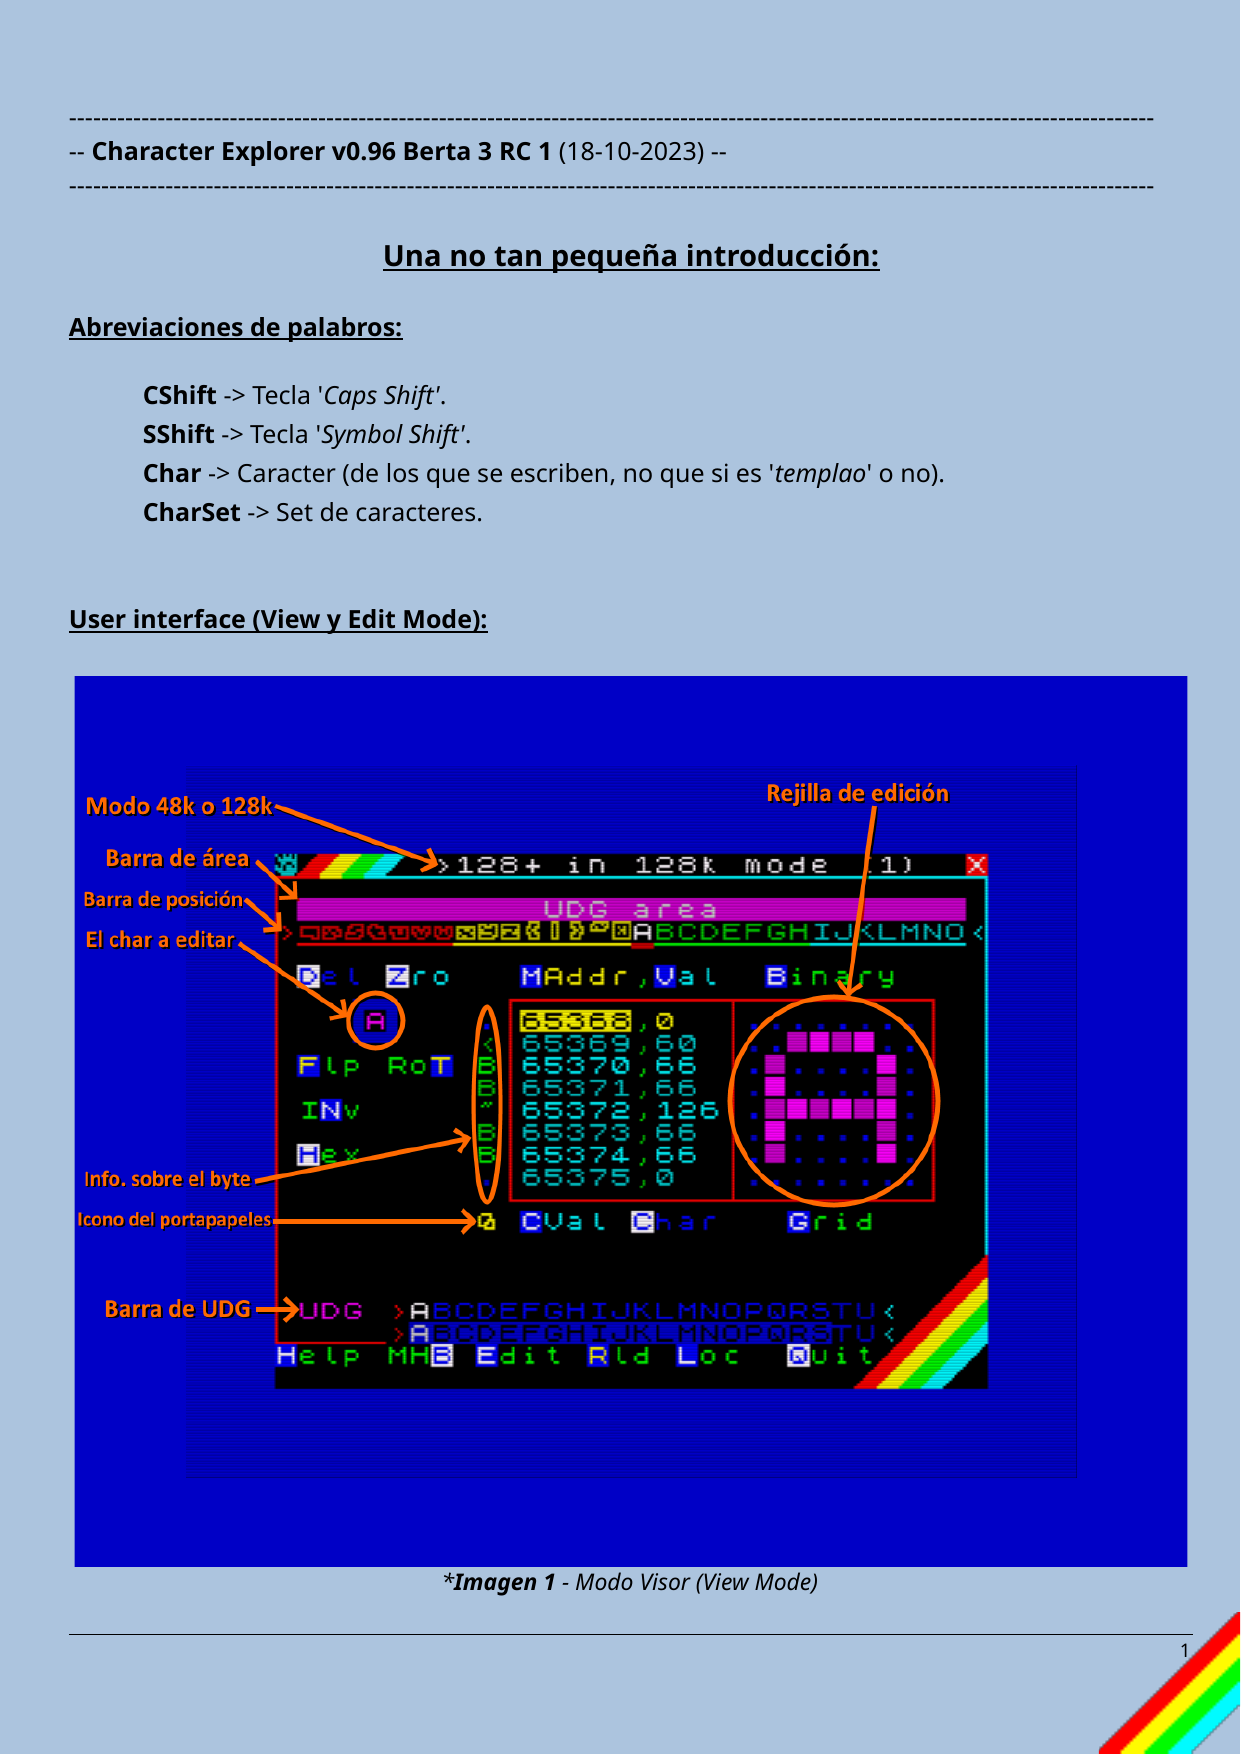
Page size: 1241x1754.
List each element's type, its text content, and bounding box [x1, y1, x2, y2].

text Char -> Caracter (de los que se escriben, no que si es 'templao' o no). [69, 456, 1193, 490]
text CharSet -> Set de caracteres. [69, 495, 1193, 529]
text SShift -> Tecla 'Symbol Shift'. [69, 416, 1193, 451]
picture [1098, 1612, 1241, 1754]
picture [74, 676, 1188, 1567]
table_header *Imagen 1 - Modo Visor (View Mode) [69, 670, 1193, 1603]
text User interface (View y Edit Mode): [69, 602, 1193, 636]
text --------------------------------------------------------------------------------------------------------------------------------------- [69, 167, 1193, 201]
text -- Character Explorer v0.96 Berta 3 RC 1 (18-10-2023) -- [69, 133, 1193, 167]
text Abreviaciones de palabros: [69, 309, 1193, 343]
text Una no tan pequeña introducción: [69, 235, 1193, 275]
text --------------------------------------------------------------------------------------------------------------------------------------- [69, 99, 1193, 133]
text CShift -> Tecla 'Caps Shift'. [69, 377, 1193, 411]
